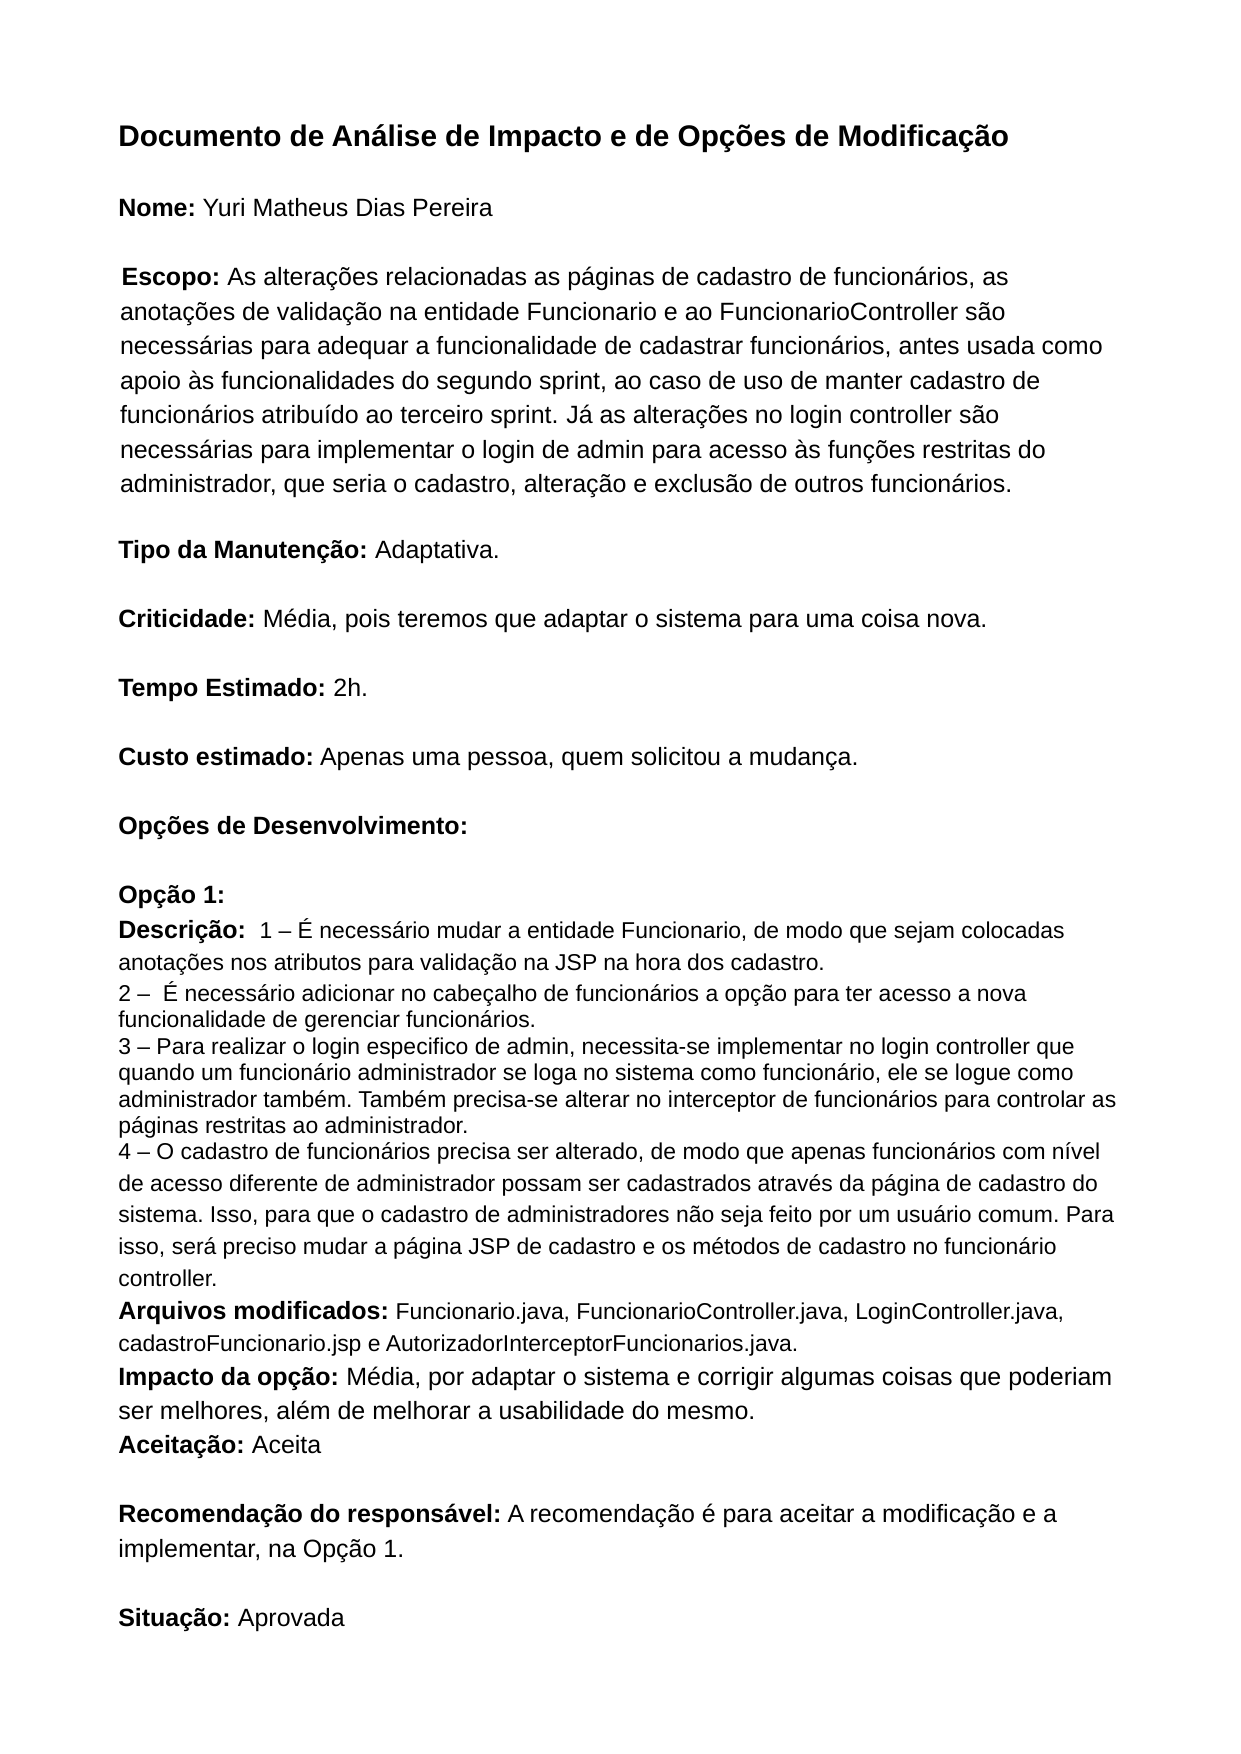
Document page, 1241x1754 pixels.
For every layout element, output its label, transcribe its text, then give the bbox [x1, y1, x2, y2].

text Impacto da opção: Média, por adaptar o sistema e corrigir algumas coisas que poderiam ser melhores, além de melhorar a usabilidade do mesmo. [118, 1362, 1122, 1425]
text Descrição: 1 – É necessário mudar a entidade Funcionario, de modo que sejam colocadas anotações nos atributos para validação na JSP na hora dos cadastro. [118, 914, 1122, 975]
text Opção 1: [118, 880, 1122, 909]
text 2 – É necessário adicionar no cabeçalho de funcionários a opção para ter acesso a nova funcionalidade de gerenciar funcionários. [118, 980, 1122, 1033]
text Criticidade: Média, pois teremos que adaptar o sistema para uma coisa nova. [118, 604, 1122, 633]
text Nome: Yuri Matheus Dias Pereira [118, 193, 1122, 222]
text Escopo: As alterações relacionadas as páginas de cadastro de funcionários, as anotações de validação na entidade Funcionario e ao FuncionarioController são necessárias para adequar a funcionalidade de cadastrar funcionários, antes usada como apoio às funcionalidades do segundo sprint, ao caso de uso de manter cadastro de funcionários atribuído ao terceiro sprint. Já as alterações no login controller são necessárias para implementar o login de admin para acesso às funções restritas do administrador, que seria o cadastro, alteração e exclusão de outros funcionários. [120, 262, 1122, 498]
text Documento de Análise de Impacto e de Opções de Modificação [118, 118, 1122, 152]
text Opções de Desenvolvimento: [118, 811, 1122, 840]
text 4 – O cadastro de funcionários precisa ser alterado, de modo que apenas funcionários com nível de acesso diferente de administrador possam ser cadastrados através da página de cadastro do sistema. Isso, para que o cadastro de administradores não seja feito por um usuário comum. Para isso, será preciso mudar a página JSP de cadastro e os métodos de cadastro no funcionário controller. [118, 1138, 1122, 1291]
text Tipo da Manutenção: Adaptativa. [118, 535, 1122, 564]
text Recomendação do responsável: A recomendação é para aceitar a modificação e a implementar, na Opção 1. [118, 1499, 1122, 1563]
text Arquivos modificados: Funcionario.java, FuncionarioController.java, LoginController.java, cadastroFuncionario.jsp e AutorizadorInterceptorFuncionarios.java. [118, 1296, 1122, 1356]
text Tempo Estimado: 2h. [118, 673, 1122, 702]
text Custo estimado: Apenas uma pessoa, quem solicitou a mudança. [118, 742, 1122, 771]
text 3 – Para realizar o login especifico de admin, necessita-se implementar no login controller que quando um funcionário administrador se loga no sistema como funcionário, ele se logue como administrador também. Também precisa-se alterar no interceptor de funcionários para controlar as páginas restritas ao administrador. [118, 1033, 1122, 1138]
text Aceitação: Aceita [118, 1431, 1122, 1459]
text Situação: Aprovada [118, 1603, 1122, 1632]
